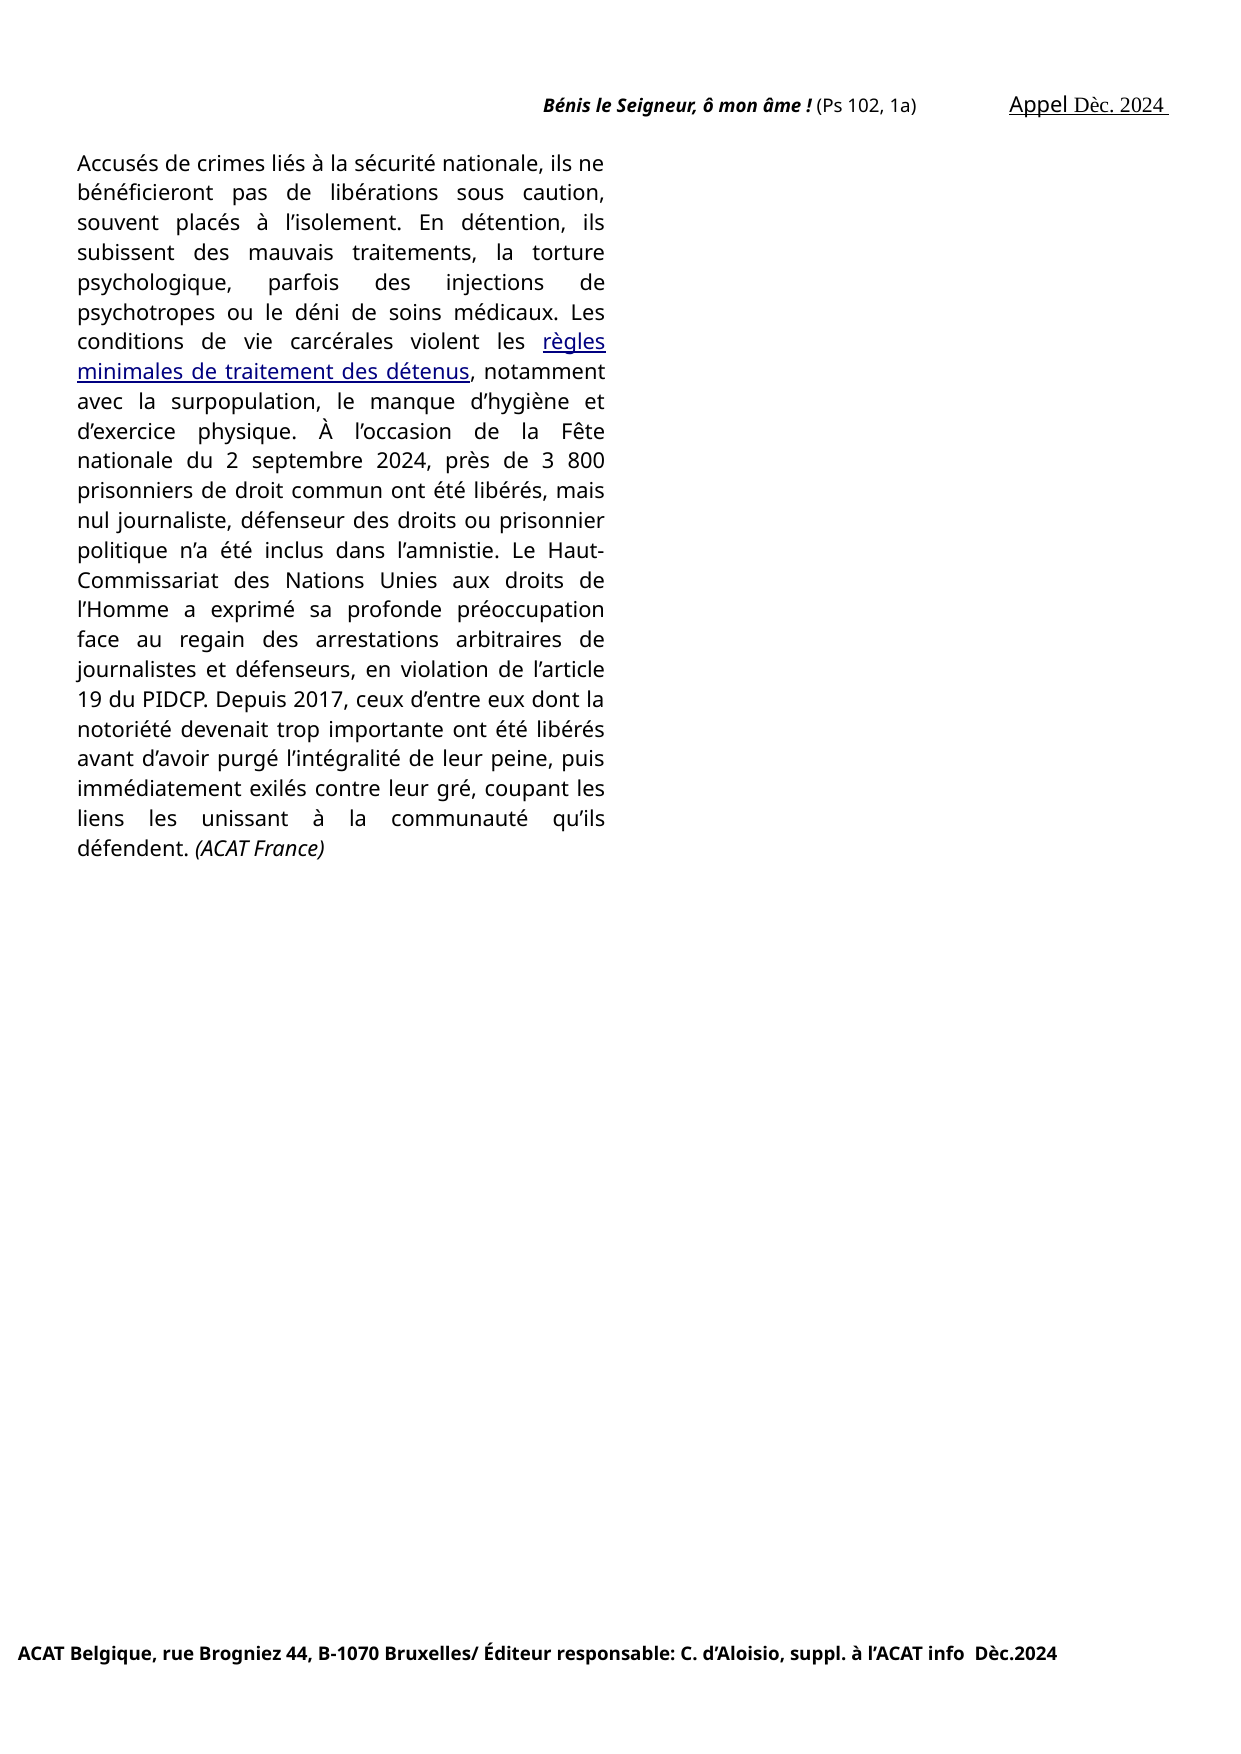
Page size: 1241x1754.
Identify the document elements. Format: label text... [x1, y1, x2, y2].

text Accusés de crimes liés à la sécurité nationale, ils ne bénéficieront pas de libérations sous caution, souvent placés à l’isolement. En détention, ils subissent des mauvais traitements, la torture psychologique, parfois des injections de psychotropes ou le déni de soins médicaux. Les conditions de vie carcérales violent les règles minimales de traitement des détenus, notamment avec la surpopulation, le manque d’hygiène et d’exercice physique. À l’occasion de la Fête nationale du 2 septembre 2024, près de 3 800 prisonniers de droit commun ont été libérés, mais nul journaliste, défenseur des droits ou prisonnier politique n’a été inclus dans l’amnistie. Le Haut-Commissariat des Nations Unies aux droits de l’Homme a exprimé sa profonde préoccupation face au regain des arrestations arbitraires de journalistes et défenseurs, en violation de l’article 19 du PIDCP. Depuis 2017, ceux d’entre eux dont la notoriété devenait trop importante ont été libérés avant d’avoir purgé l’intégralité de leur peine, puis immédiatement exilés contre leur gré, coupant les liens les unissant à la communauté qu’ils défendent. (ACAT France) [77, 147, 605, 862]
